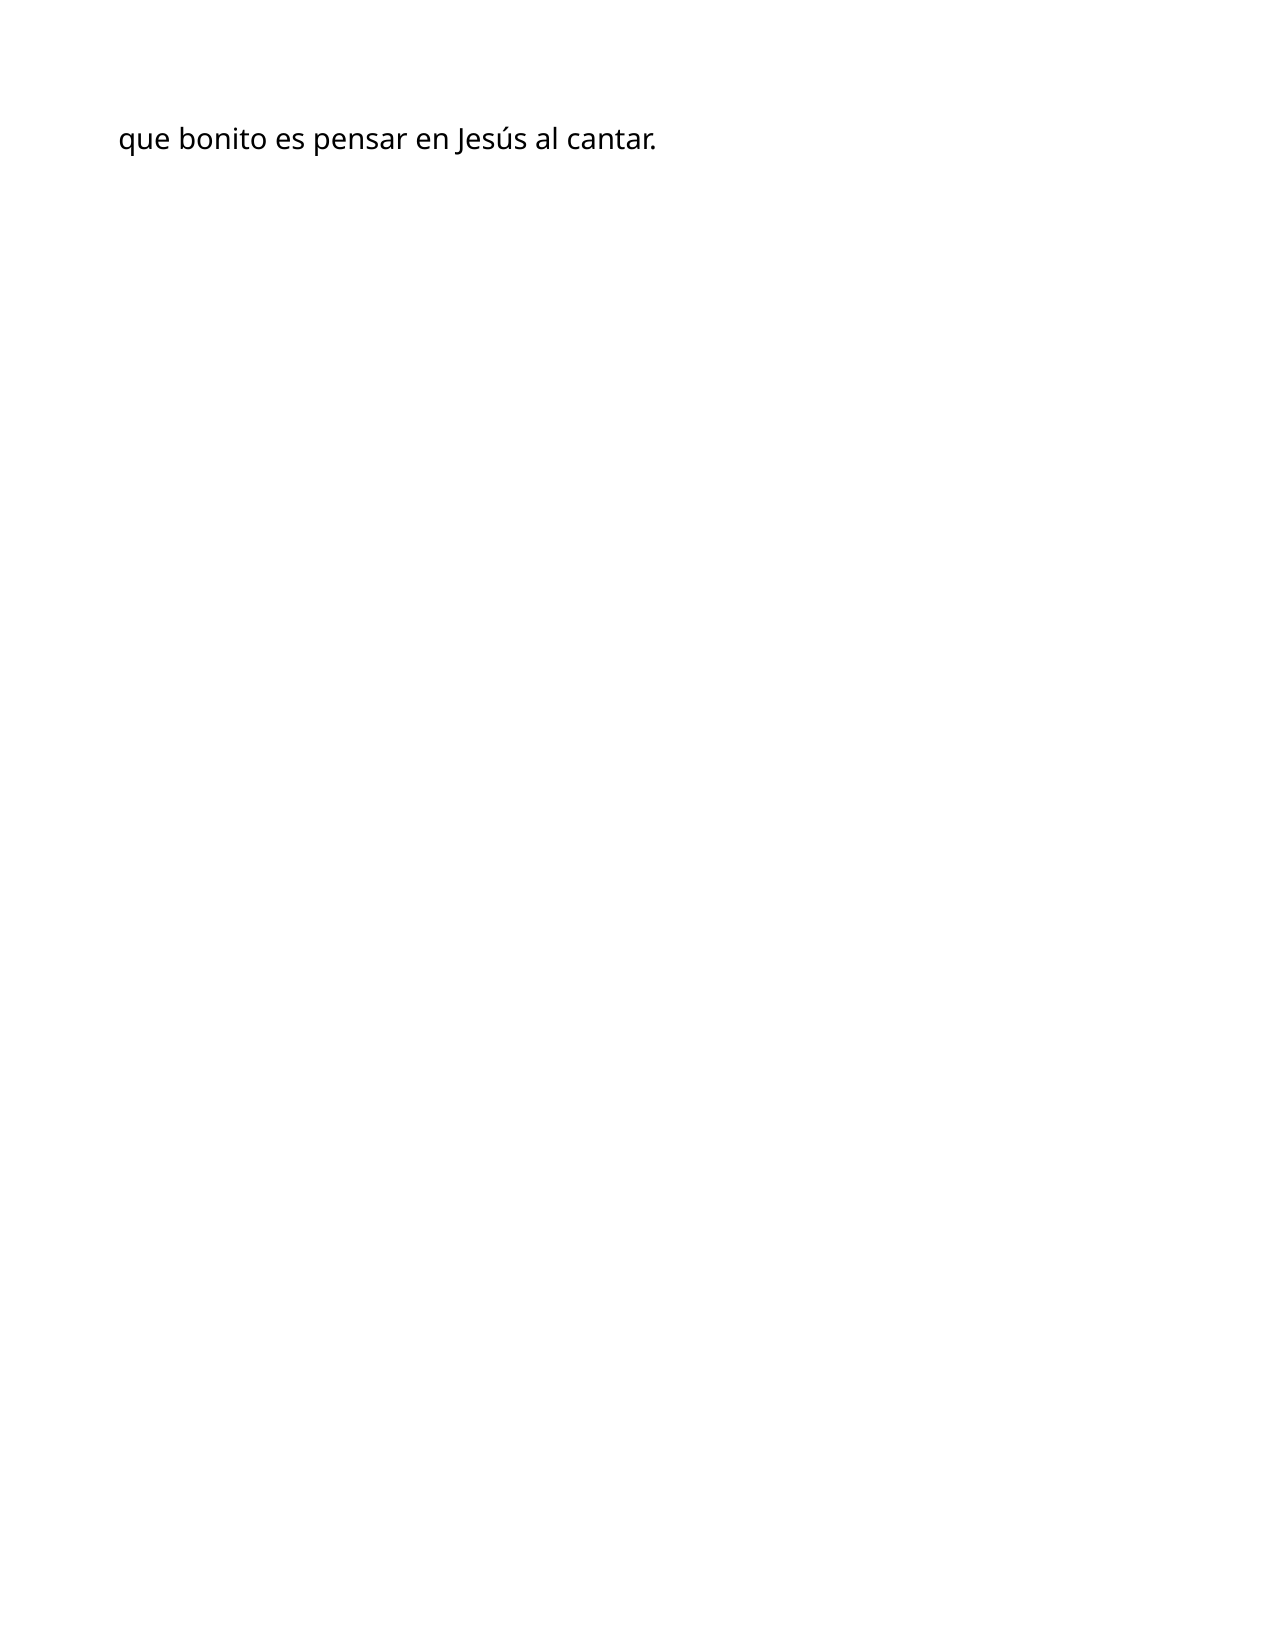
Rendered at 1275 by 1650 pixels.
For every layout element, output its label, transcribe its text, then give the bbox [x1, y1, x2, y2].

text que bonito es pensar en Jesús al cantar. [118, 118, 1157, 158]
